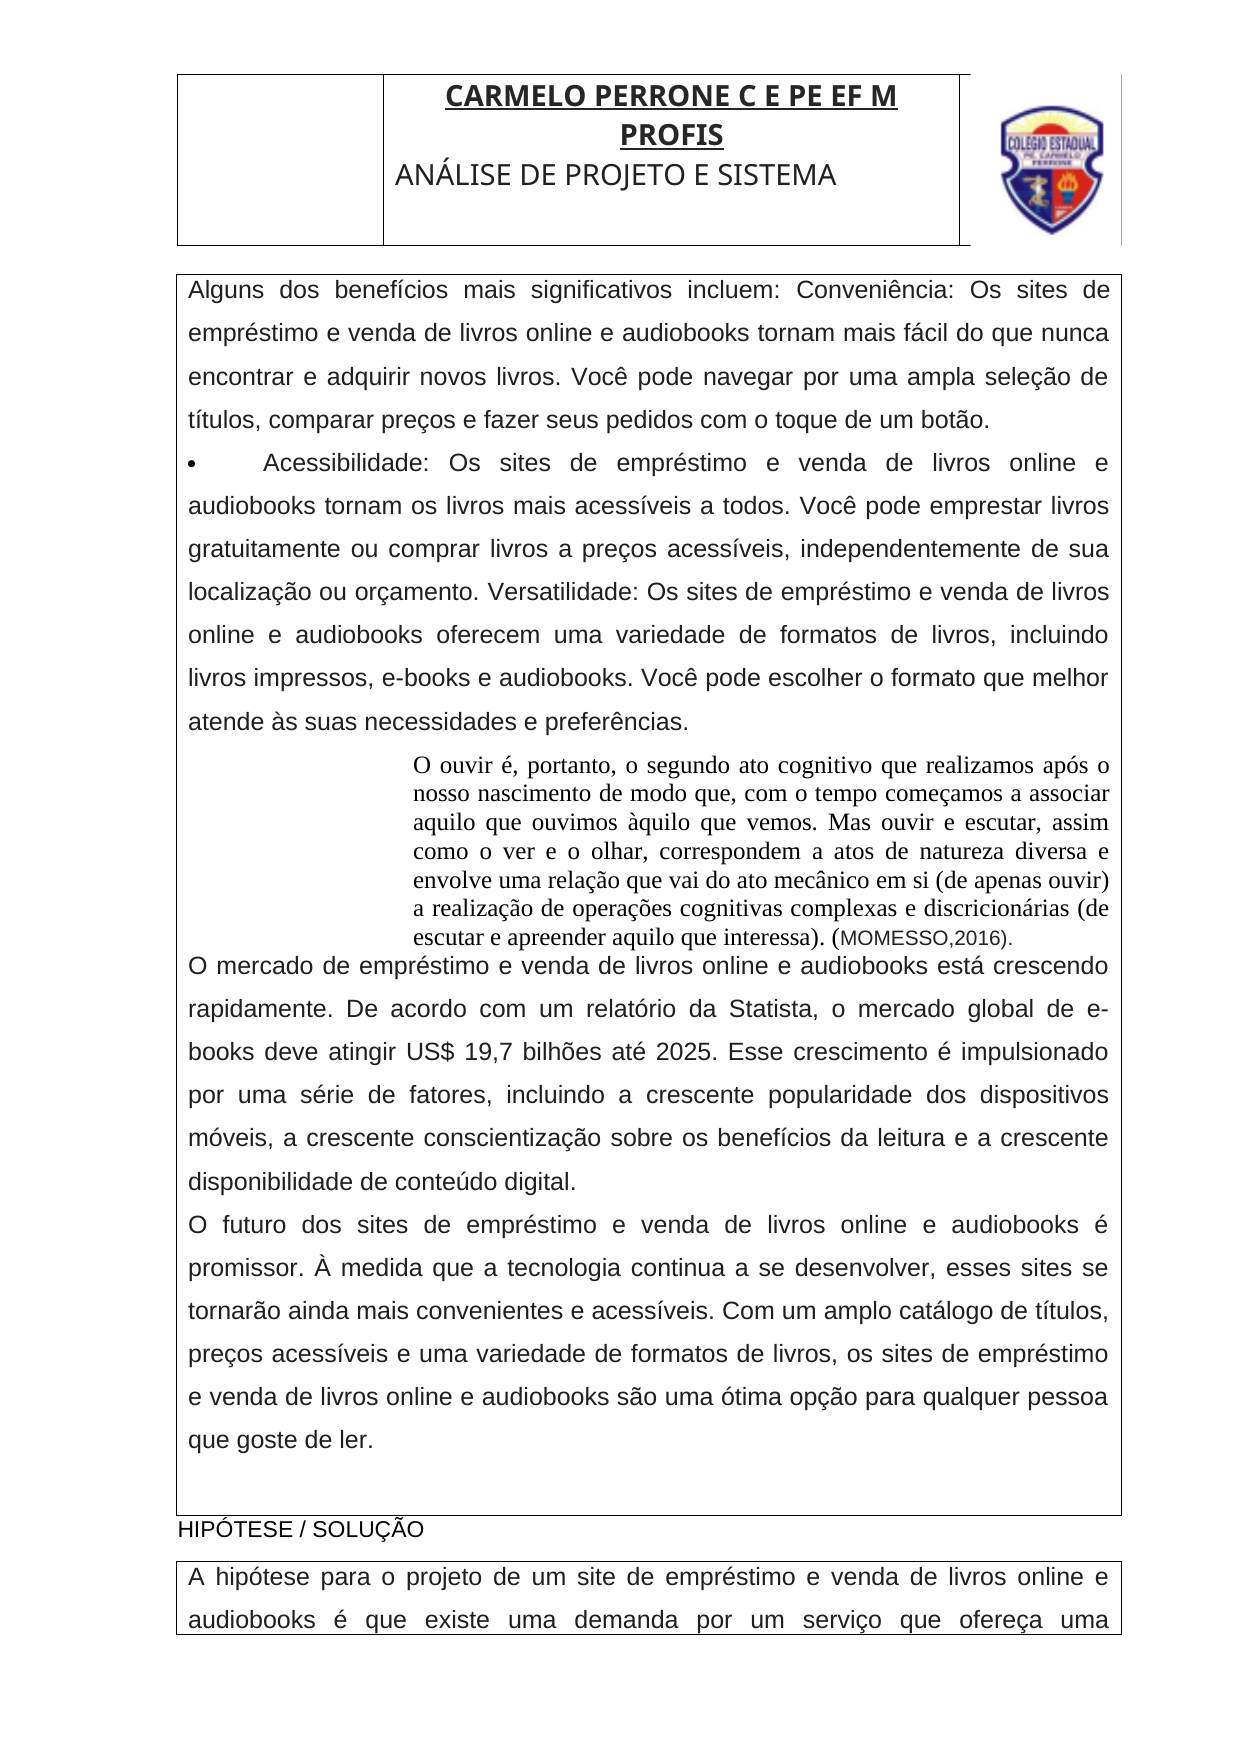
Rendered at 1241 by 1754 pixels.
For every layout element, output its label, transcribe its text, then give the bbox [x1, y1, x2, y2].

text HIPÓTESE / SOLUÇÃO [177, 1516, 1122, 1542]
picture [970, 74, 1122, 246]
table_header ... tem-se então que uma obra, uma vez vista, um lugar que por alguma vez estivemos, uma música ou dança que por uma vez ouvimos e/ou dançamos, isto é, que de alguma forma foi vivida por nós, pode constituir-se em uma experiência sensível de modo que, só conhece aquele que vive a experiência, só vive a experiência aquele que percebe aquilo que é objeto de interesse, só percebe aquilo que é objeto de interesse aquele que aprendeu a percebê-lo. (MOMESSO,2016). Em um mundo cada vez mais digital, a leitura de livros está se tornando mais acessível e conveniente do que nunca. Com o surgimento de sites de empréstimo e venda de livros online e audiobooks, os leitores agora têm a liberdade de acessar seus livros favoritos a qualquer hora e em qualquer lugar. Existem muitos benefícios em usar sites de empréstimo e venda de livros online e audiobooks. A escuta – e neste caso a audioleitura – é, portanto, um ato cognitivo superior que não se atrela somente ao ato mecânico de captar as vibrações sonoras mas, envolve, também, sua apreensão, decodificação e tradução no interior de determinados quadros de sentido e significação. (MOMESSO,2016). Alguns dos benefícios mais significativos incluem: Conveniência: Os sites de empréstimo e venda de livros online e audiobooks tornam mais fácil do que nunca encontrar e adquirir novos livros. Você pode navegar por uma ampla seleção de títulos, comparar preços e fazer seus pedidos com o toque de um botão. Acessibilidade: Os sites de empréstimo e venda de livros online e audiobooks tornam os livros mais acessíveis a todos. Você pode emprestar livros gratuitamente ou comprar livros a preços acessíveis, independentemente de sua localização ou orçamento. Versatilidade: Os sites de empréstimo e venda de livros online e audiobooks oferecem uma variedade de formatos de livros, incluindo livros impressos, e-books e audiobooks. Você pode escolher o formato que melhor atende às suas necessidades e preferências. O ouvir é, portanto, o segundo ato cognitivo que realizamos após o nosso nascimento de modo que, com o tempo começamos a associar aquilo que ouvimos àquilo que vemos. Mas ouvir e escutar, assim como o ver e o olhar, correspondem a atos de natureza diversa e envolve uma relação que vai do ato mecânico em si (de apenas ouvir) a realização de operações cognitivas complexas e discricionárias (de escutar e apreender aquilo que interessa). (MOMESSO,2016). O mercado de empréstimo e venda de livros online e audiobooks está crescendo rapidamente. De acordo com um relatório da Statista, o mercado global de e-books deve atingir US$ 19,7 bilhões até 2025. Esse crescimento é impulsionado por uma série de fatores, incluindo a crescente popularidade dos dispositivos móveis, a crescente conscientização sobre os benefícios da leitura e a crescente disponibilidade de conteúdo digital. O futuro dos sites de empréstimo e venda de livros online e audiobooks é promissor. À medida que a tecnologia continua a se desenvolver, esses sites se tornarão ainda mais convenientes e acessíveis. Com um amplo catálogo de títulos, preços acessíveis e uma variedade de formatos de livros, os sites de empréstimo e venda de livros online e audiobooks são uma ótima opção para qualquer pessoa que goste de ler. [177, 275, 1121, 1515]
